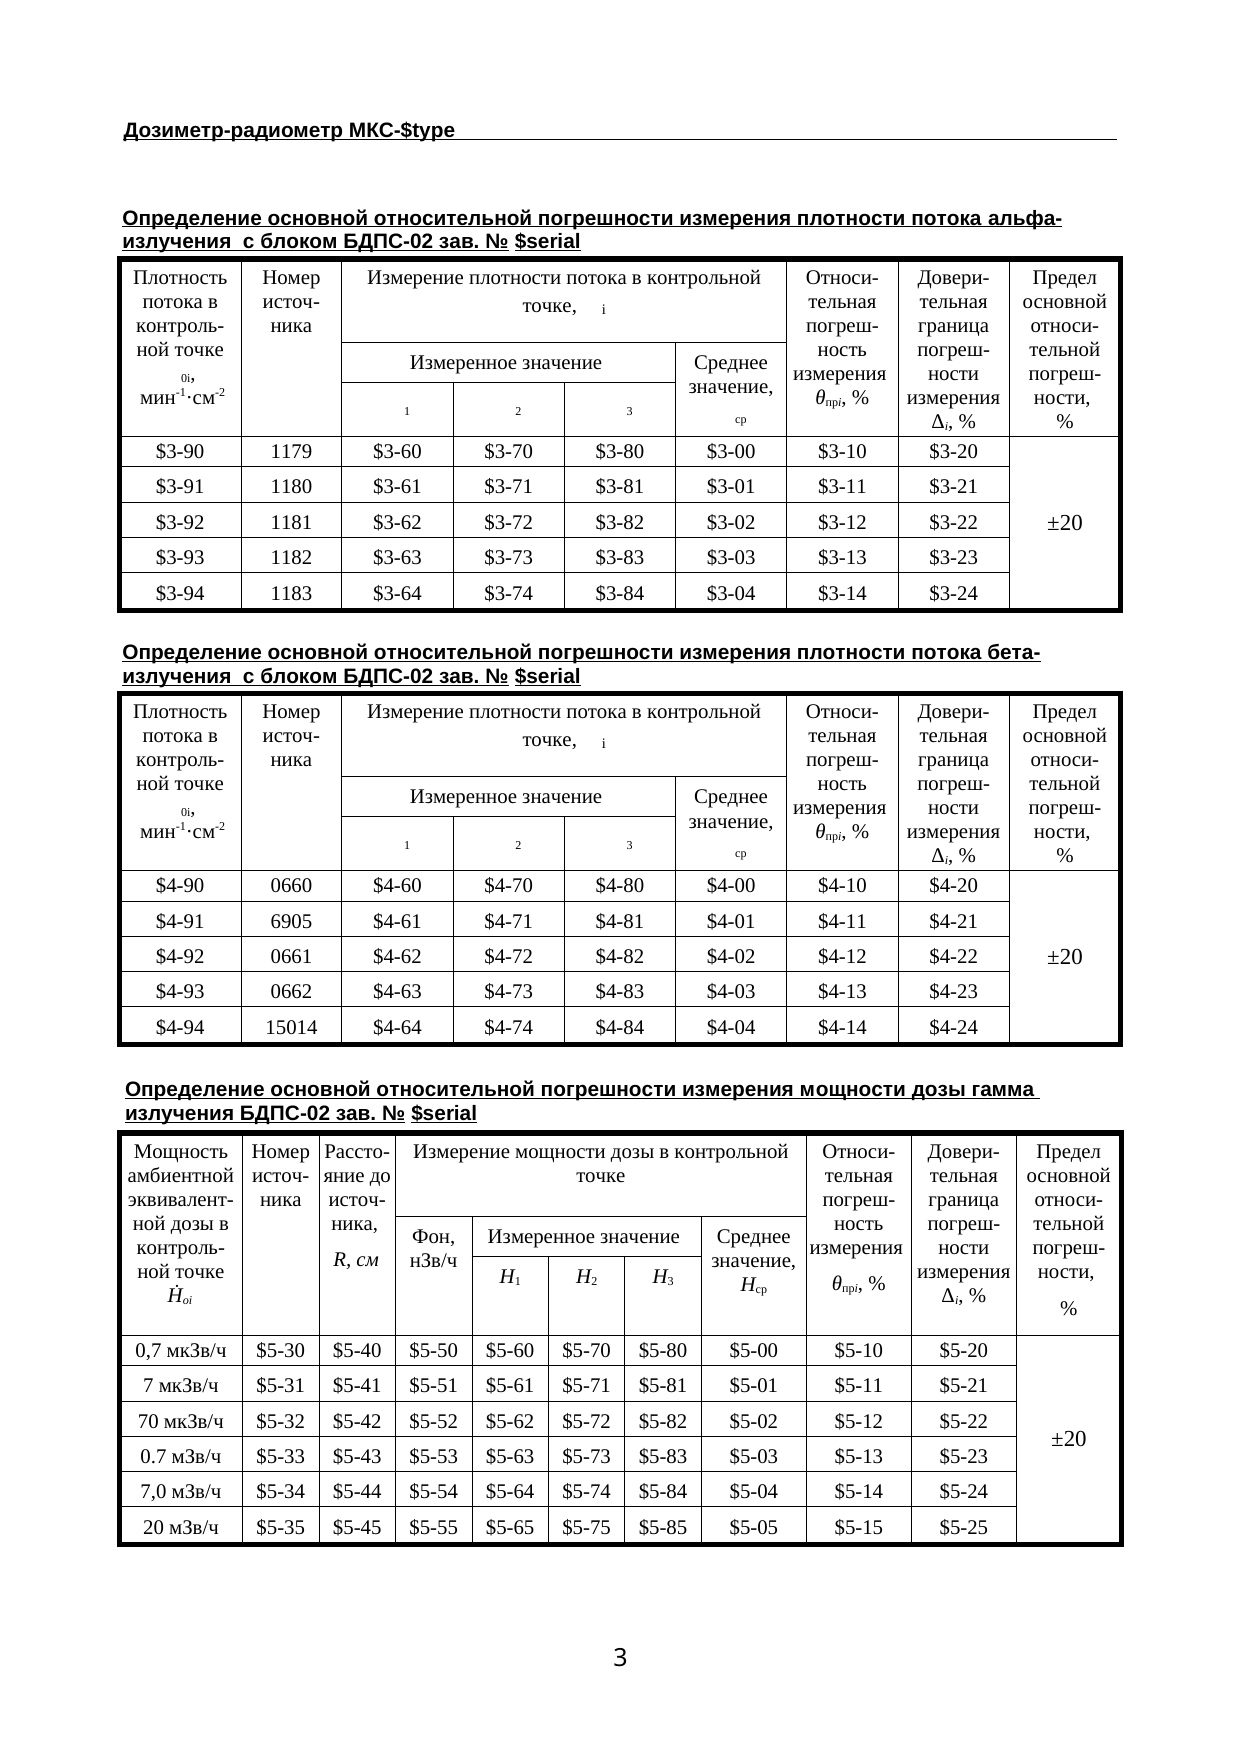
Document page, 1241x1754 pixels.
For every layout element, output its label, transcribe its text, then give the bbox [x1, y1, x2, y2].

table_cell $4-14 [787, 1007, 898, 1042]
table_cell $3-02 [676, 503, 786, 537]
table_cell 0,7 мкЗв/ч [122, 1336, 242, 1365]
table_cell $4-80 [565, 871, 675, 901]
table_cell ±20 [1017, 1336, 1119, 1542]
table_cell 1182 [242, 538, 341, 572]
table_cell $3-80 [565, 437, 675, 466]
table_cell Измеренное значение [473, 1217, 701, 1256]
table_cell $3-20 [899, 437, 1009, 466]
table_cell H2 [549, 1257, 624, 1335]
table_cell 3 [565, 383, 675, 436]
table_cell 0661 [242, 937, 341, 971]
table_cell Измеренное значение [342, 343, 675, 382]
table_cell $3-01 [676, 467, 786, 502]
table_cell $5-42 [320, 1402, 395, 1436]
table_cell $5-55 [396, 1507, 472, 1542]
table_cell Плотность потока в контроль-ной точке 0i, мин-1·см-2 [122, 696, 241, 870]
table_cell H3 [625, 1257, 701, 1335]
table_header Определение основной относительной погрешности измерения мощности дозы гамма излучения БДПС-02 зав. № $serial [119, 1047, 1121, 1130]
table_cell $3-11 [787, 467, 898, 502]
table_cell $4-24 [899, 1007, 1009, 1042]
table_cell Предел основной относи-тельной погреш-ности, % [1010, 262, 1118, 436]
table_cell $5-10 [807, 1336, 911, 1365]
table_cell $3-12 [787, 503, 898, 537]
table_cell Относи-тельная погреш-ность измерения θпрi, % [787, 696, 898, 870]
table_cell $5-84 [625, 1472, 701, 1506]
table_cell $5-13 [807, 1437, 911, 1471]
table_cell 1179 [242, 437, 341, 466]
table_cell $5-50 [396, 1336, 472, 1365]
table_cell $5-35 [243, 1507, 319, 1542]
table_cell $4-74 [454, 1007, 564, 1042]
table_cell $4-64 [342, 1007, 453, 1042]
table_cell $5-74 [549, 1472, 624, 1506]
table_cell $4-12 [787, 937, 898, 971]
table_cell Довери-тельная граница погреш-ности измерения Δi, % [912, 1136, 1016, 1335]
table_header Определение основной относительной погрешности измерения плотности потока бета-излучения с блоком БДПС-02 зав. № $serial [119, 613, 1120, 691]
table_cell $4-61 [342, 902, 453, 936]
table_cell $5-61 [473, 1366, 548, 1401]
table_cell $4-04 [676, 1007, 786, 1042]
table_cell $5-12 [807, 1402, 911, 1436]
table_cell Относи-тельная погреш-ность измерения θпрi, % [787, 262, 898, 436]
table_cell $5-31 [243, 1366, 319, 1401]
table_cell 1181 [242, 503, 341, 537]
table_cell $4-92 [122, 937, 241, 971]
table_cell Мощность амбиентной эквивалент-ной дозы в контроль-ной точке Ḣoi [122, 1136, 242, 1335]
table_cell Довери-тельная граница погреш-ности измерения Δi, % [899, 696, 1009, 870]
table_cell $4-71 [454, 902, 564, 936]
table_cell Среднее значение, Hср [702, 1217, 806, 1335]
table_cell $5-80 [625, 1336, 701, 1365]
table_cell $3-74 [454, 573, 564, 607]
table_cell Номер источ-ника [243, 1136, 319, 1335]
table_cell $3-24 [899, 573, 1009, 607]
table_cell Предел основной относи-тельной погреш-ности, % [1017, 1136, 1119, 1335]
table_cell $4-10 [787, 871, 898, 901]
table_cell $5-41 [320, 1366, 395, 1401]
table_cell 6905 [242, 902, 341, 936]
table_cell $5-52 [396, 1402, 472, 1436]
table_cell $4-23 [899, 972, 1009, 1006]
table_cell $5-83 [625, 1437, 701, 1471]
table_cell $4-90 [122, 871, 241, 901]
table_cell $3-73 [454, 538, 564, 572]
table_cell $3-63 [342, 538, 453, 572]
table_cell $4-72 [454, 937, 564, 971]
table_cell $5-21 [912, 1366, 1016, 1401]
table_cell Фон, нЗв/ч [396, 1217, 472, 1335]
table_cell $5-65 [473, 1507, 548, 1542]
table_cell $3-72 [454, 503, 564, 537]
table_cell ±20 [1010, 437, 1118, 607]
table_cell 3 [565, 817, 675, 870]
table_cell Относи-тельная погреш-ность измерения θпрi, % [807, 1136, 911, 1335]
table_cell $4-00 [676, 871, 786, 901]
table_cell 1180 [242, 467, 341, 502]
table_cell $5-33 [243, 1437, 319, 1471]
table_cell $5-82 [625, 1402, 701, 1436]
table_cell $5-72 [549, 1402, 624, 1436]
table_cell $4-22 [899, 937, 1009, 971]
table_cell 2 [454, 383, 564, 436]
table_cell 7,0 мЗв/ч [122, 1472, 242, 1506]
table_cell $5-30 [243, 1336, 319, 1365]
table_cell 1 [342, 383, 453, 436]
table_cell Номер источ-ника [242, 696, 341, 870]
table_cell $3-90 [122, 437, 241, 466]
table_cell Плотность потока в контроль-ной точке 0i, мин-1·см-2 [122, 262, 241, 436]
table_cell $5-34 [243, 1472, 319, 1506]
table_cell 20 мЗв/ч [122, 1507, 242, 1542]
table_cell H1 [473, 1257, 548, 1335]
table_cell $4-91 [122, 902, 241, 936]
table_cell $3-93 [122, 538, 241, 572]
table_cell 70 мкЗв/ч [122, 1402, 242, 1436]
table_cell $5-63 [473, 1437, 548, 1471]
table_cell $5-81 [625, 1366, 701, 1401]
table_cell $5-32 [243, 1402, 319, 1436]
table_cell $4-02 [676, 937, 786, 971]
table_cell $3-10 [787, 437, 898, 466]
table_cell $3-92 [122, 503, 241, 537]
table_cell $5-45 [320, 1507, 395, 1542]
table_cell $5-51 [396, 1366, 472, 1401]
table_cell $4-13 [787, 972, 898, 1006]
table_cell Среднее значение, ср [676, 777, 786, 870]
table_cell $4-62 [342, 937, 453, 971]
table_cell $5-73 [549, 1437, 624, 1471]
table_cell $5-00 [702, 1336, 806, 1365]
table_cell $4-63 [342, 972, 453, 1006]
table_cell $5-23 [912, 1437, 1016, 1471]
table_cell $5-43 [320, 1437, 395, 1471]
table_cell $4-20 [899, 871, 1009, 901]
table_cell $4-70 [454, 871, 564, 901]
table_cell $3-23 [899, 538, 1009, 572]
table_cell $3-83 [565, 538, 675, 572]
table_cell $5-11 [807, 1366, 911, 1401]
table_cell $4-21 [899, 902, 1009, 936]
table_cell 2 [454, 817, 564, 870]
table_cell $3-82 [565, 503, 675, 537]
table_cell $5-54 [396, 1472, 472, 1506]
table_cell $5-40 [320, 1336, 395, 1365]
table_cell $3-04 [676, 573, 786, 607]
table_cell $5-62 [473, 1402, 548, 1436]
table_cell $5-44 [320, 1472, 395, 1506]
table_cell $3-84 [565, 573, 675, 607]
table_cell $5-01 [702, 1366, 806, 1401]
table_cell $5-14 [807, 1472, 911, 1506]
table_cell Рассто-яние до источ-ника, R, см [320, 1136, 395, 1335]
table_cell 1183 [242, 573, 341, 607]
table_cell $5-05 [702, 1507, 806, 1542]
table_cell $4-11 [787, 902, 898, 936]
table_cell $3-22 [899, 503, 1009, 537]
table_cell $5-75 [549, 1507, 624, 1542]
table_cell 15014 [242, 1007, 341, 1042]
table_cell $5-04 [702, 1472, 806, 1506]
table_cell $5-53 [396, 1437, 472, 1471]
table_cell $5-64 [473, 1472, 548, 1506]
table_cell $5-15 [807, 1507, 911, 1542]
table_cell $5-20 [912, 1336, 1016, 1365]
table_cell $5-24 [912, 1472, 1016, 1506]
table_cell $3-21 [899, 467, 1009, 502]
table_cell $4-73 [454, 972, 564, 1006]
table_cell $3-71 [454, 467, 564, 502]
table_cell Довери-тельная граница погреш-ности измерения Δi, % [899, 262, 1009, 436]
table_cell Предел основной относи-тельной погреш-ности, % [1010, 696, 1118, 870]
table_cell $3-61 [342, 467, 453, 502]
table_cell 1 [342, 817, 453, 870]
table_cell $3-00 [676, 437, 786, 466]
table_cell Среднее значение, ср [676, 343, 786, 436]
table_cell ±20 [1010, 871, 1118, 1042]
table_cell $3-91 [122, 467, 241, 502]
table_cell $5-25 [912, 1507, 1016, 1542]
table_cell $3-62 [342, 503, 453, 537]
table_cell $5-71 [549, 1366, 624, 1401]
table_cell $3-70 [454, 437, 564, 466]
table_cell $3-14 [787, 573, 898, 607]
table_cell $3-94 [122, 573, 241, 607]
table_cell $4-93 [122, 972, 241, 1006]
table_cell $3-13 [787, 538, 898, 572]
table_cell $3-60 [342, 437, 453, 466]
table_cell $4-94 [122, 1007, 241, 1042]
table_header Определение основной относительной погрешности измерения плотности потока альфа-излучения с блоком БДПС-02 зав. № $serial [119, 179, 1120, 256]
table_cell Измерение плотности потока в контрольной точке, i [342, 262, 786, 342]
table_cell 0.7 мЗв/ч [122, 1437, 242, 1471]
table_cell $3-81 [565, 467, 675, 502]
table_cell $4-82 [565, 937, 675, 971]
table_cell $5-03 [702, 1437, 806, 1471]
table_cell $5-22 [912, 1402, 1016, 1436]
table_cell $3-03 [676, 538, 786, 572]
table_cell $3-64 [342, 573, 453, 607]
table_cell $5-02 [702, 1402, 806, 1436]
table_cell $5-70 [549, 1336, 624, 1365]
table_cell 7 мкЗв/ч [122, 1366, 242, 1401]
table_cell $4-83 [565, 972, 675, 1006]
table_cell Измерение мощности дозы в контрольной точке [396, 1136, 806, 1216]
table_cell $4-01 [676, 902, 786, 936]
table_cell Измерение плотности потока в контрольной точке, i [342, 696, 786, 776]
table_cell $4-84 [565, 1007, 675, 1042]
table_cell 0660 [242, 871, 341, 901]
table_cell $5-85 [625, 1507, 701, 1542]
table_cell Измеренное значение [342, 777, 675, 816]
table_cell $4-03 [676, 972, 786, 1006]
table_cell $4-60 [342, 871, 453, 901]
table_cell $4-81 [565, 902, 675, 936]
table_cell Номер источ-ника [242, 262, 341, 436]
table_cell 0662 [242, 972, 341, 1006]
table_cell $5-60 [473, 1336, 548, 1365]
